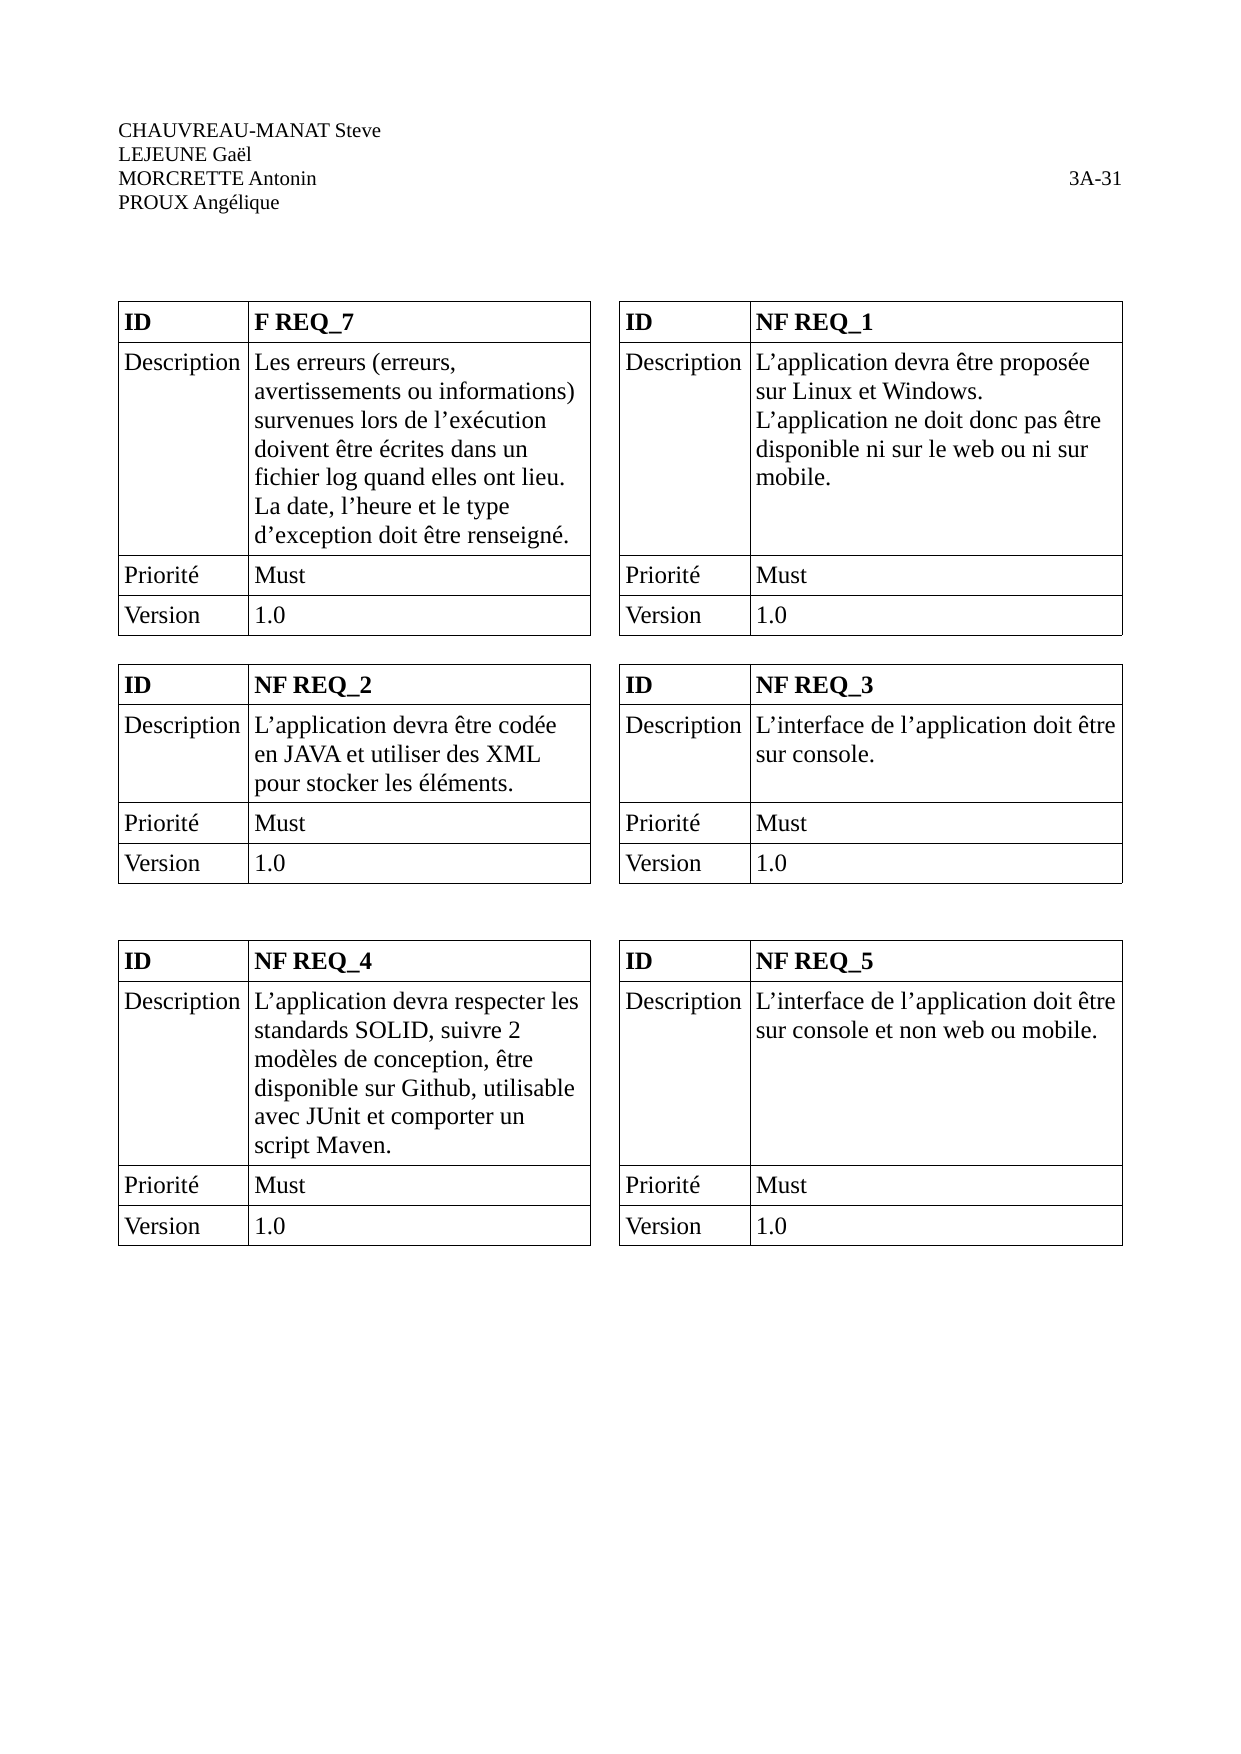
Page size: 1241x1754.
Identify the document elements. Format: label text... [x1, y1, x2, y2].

table_cell Description [119, 982, 248, 1165]
table_cell [591, 555, 619, 595]
table_cell Must [249, 556, 590, 595]
table_cell Priorité [620, 1166, 750, 1205]
table_header F REQ_7 [249, 302, 590, 342]
table_header [591, 301, 619, 342]
table_cell Must [249, 1166, 590, 1205]
table_cell [591, 843, 619, 883]
table_header NF REQ_4 [249, 941, 590, 981]
table_header [591, 940, 619, 981]
table_cell Description [620, 343, 750, 554]
table_cell Must [249, 803, 590, 842]
table_cell Version [119, 844, 248, 883]
table_cell Priorité [119, 803, 248, 842]
table_cell Description [620, 982, 750, 1165]
table_cell Priorité [119, 556, 248, 595]
table_cell Version [620, 1206, 750, 1245]
table_cell Version [620, 844, 750, 883]
table_header NF REQ_2 [249, 665, 590, 704]
table_cell L’interface de l’application doit être sur console et non web ou mobile. [751, 982, 1122, 1165]
table_cell L’application devra respecter les standards SOLID, suivre 2 modèles de conception, être disponible sur Github, utilisable avec JUnit et comporter un script Maven. [249, 982, 590, 1165]
table_header NF REQ_3 [751, 665, 1122, 704]
table_cell 1.0 [751, 596, 1122, 635]
table_header NF REQ_1 [751, 302, 1122, 342]
table_header [591, 664, 619, 704]
table_cell 1.0 [751, 844, 1122, 883]
table_cell Version [119, 596, 248, 635]
table_header ID [620, 665, 750, 704]
table_cell L’application devra être proposée sur Linux et Windows. L’application ne doit donc pas être disponible ni sur le web ou ni sur mobile. [751, 343, 1122, 554]
table_cell [591, 595, 619, 635]
table_header ID [119, 302, 248, 342]
table_cell Description [119, 705, 248, 802]
table_cell L’application devra être codée en JAVA et utiliser des XML pour stocker les éléments. [249, 705, 590, 802]
table_cell [591, 802, 619, 842]
table_cell L’interface de l’application doit être sur console. [751, 705, 1122, 802]
table_cell Priorité [119, 1166, 248, 1205]
table_header ID [119, 665, 248, 704]
table_header ID [620, 941, 750, 981]
table_cell Version [119, 1206, 248, 1245]
table_cell Must [751, 1166, 1122, 1205]
table_cell Description [119, 343, 248, 554]
table_cell Must [751, 803, 1122, 842]
table_cell Priorité [620, 556, 750, 595]
table_cell 1.0 [249, 844, 590, 883]
table_cell [591, 981, 619, 1165]
table_header NF REQ_5 [751, 941, 1122, 981]
table_header ID [620, 302, 750, 342]
table_cell [591, 1205, 619, 1245]
table_cell Must [751, 556, 1122, 595]
table_cell [591, 342, 619, 554]
table_header ID [119, 941, 248, 981]
table_cell 1.0 [249, 596, 590, 635]
table_cell [591, 704, 619, 802]
table_cell Priorité [620, 803, 750, 842]
table_cell 1.0 [249, 1206, 590, 1245]
table_cell Description [620, 705, 750, 802]
table_cell 1.0 [751, 1206, 1122, 1245]
table_cell Version [620, 596, 750, 635]
table_cell Les erreurs (erreurs, avertissements ou informations) survenues lors de l’exécution doivent être écrites dans un fichier log quand elles ont lieu. La date, l’heure et le type d’exception doit être renseigné. [249, 343, 590, 554]
table_cell [591, 1165, 619, 1205]
